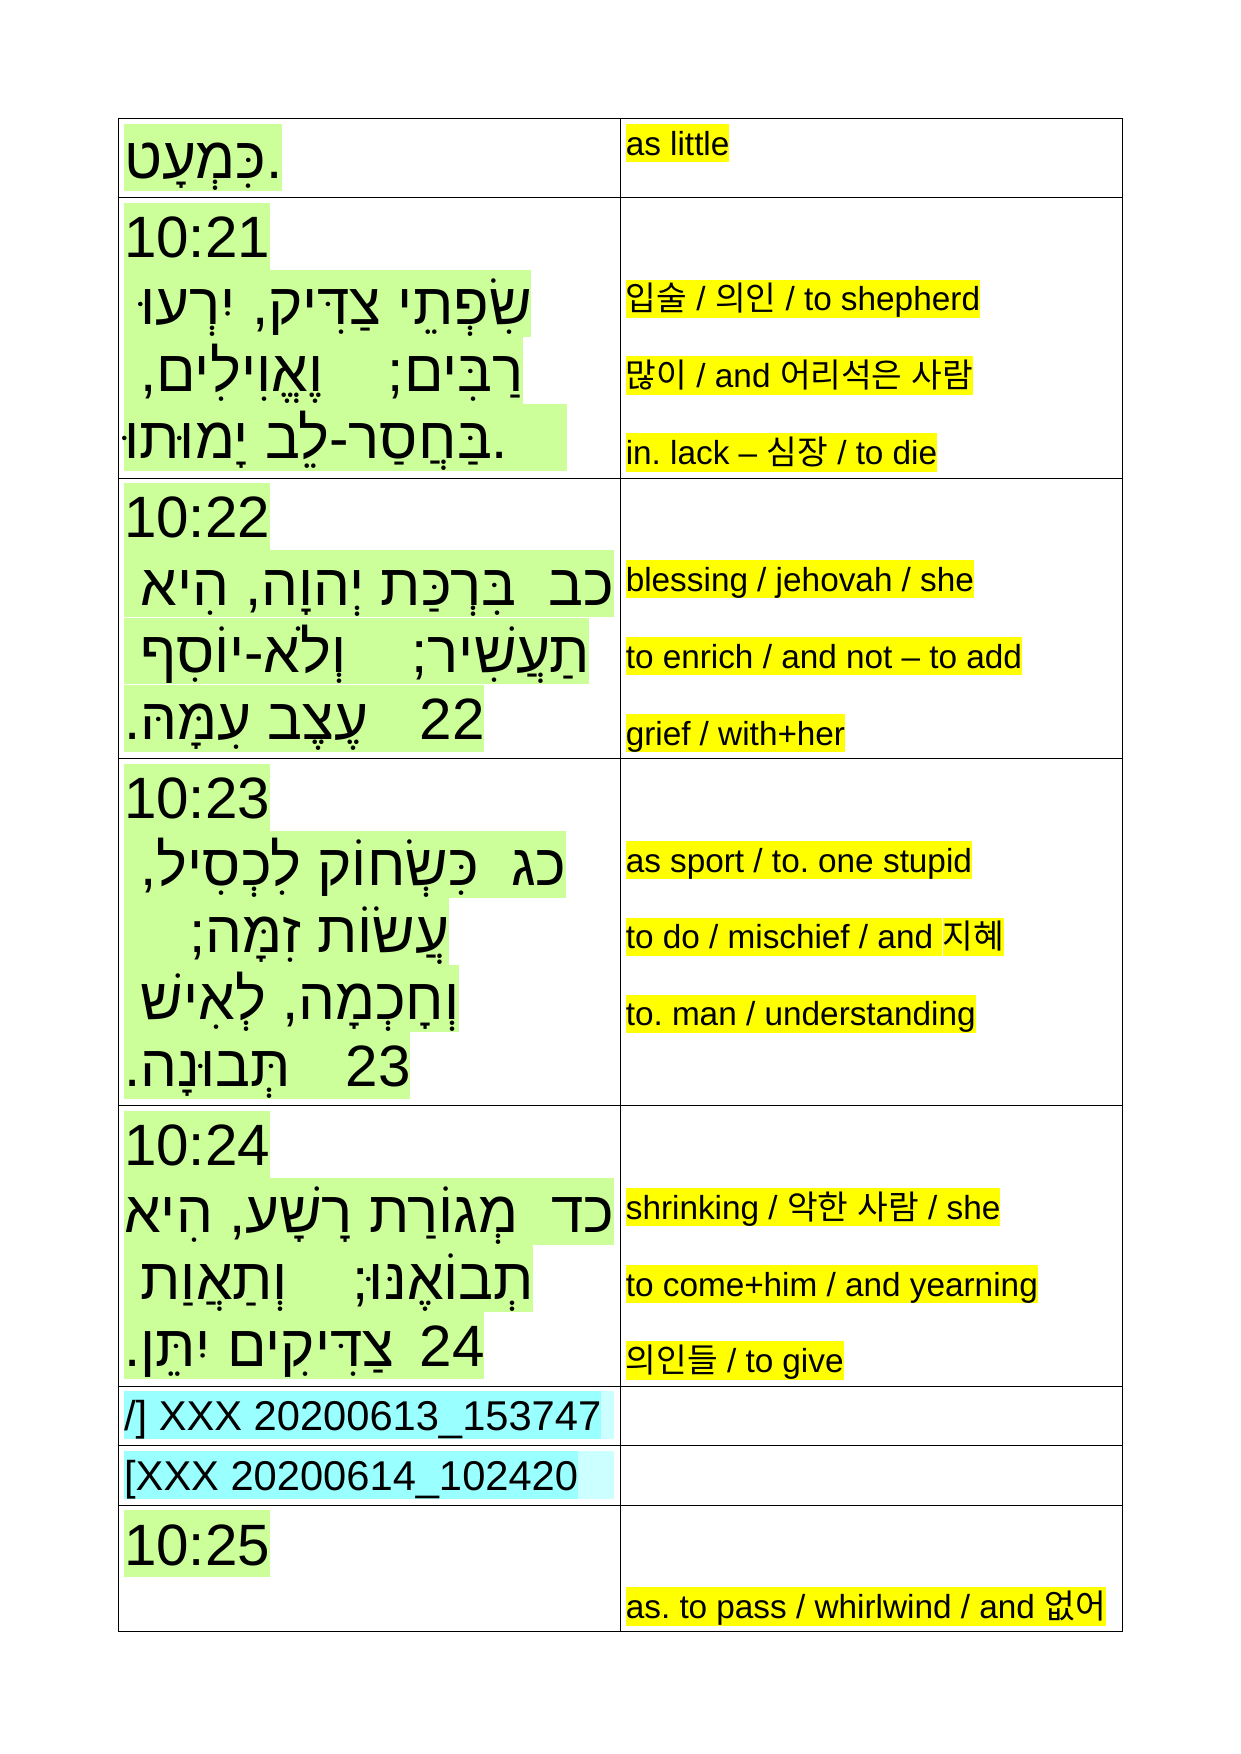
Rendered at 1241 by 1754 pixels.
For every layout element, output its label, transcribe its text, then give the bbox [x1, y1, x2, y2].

table_cell blessing / jehovah / she to enrich / and not – to add grief / with+her [621, 479, 1122, 758]
table_cell [621, 1387, 1122, 1445]
table_cell 10:25 כה כַּעֲבוֹר סוּפָה, וְאֵין רָשָׁע; וְצַדִּיק, יְסוֹד עוֹלָם. [119, 1506, 620, 1631]
table_cell as little [621, 119, 1122, 197]
table_cell 10:22 כב בִּרְכַּת יְהוָה, הִיא תַעֲשִׁיר; וְלֹא-יוֹסִף עֶצֶב עִמָּהּ. 22 [119, 479, 620, 758]
table_cell 10:24 כד מְגוֹרַת רָשָׁע, הִיא תְבוֹאֶנּוּ; וְתַאֲוַת צַדִּיקִים יִתֵּן. 24 [119, 1106, 620, 1386]
table_cell as. to pass / whirlwind / and 없어 [621, 1506, 1122, 1631]
table_cell 10:20 כ כֶּסֶף נִבְחָר, לְשׁוֹן צַדִּיק; לֵב רְשָׁעִים כִּמְעָט. [119, 119, 620, 197]
table_cell [621, 1446, 1122, 1504]
table_cell 10:21 שִׂפְתֵי צַדִּיק, יִרְעוּ רַבִּים; וֶאֱוִילִים, בַּחֲסַר-לֵב יָמוּתוּ. [119, 198, 620, 477]
table_cell /] XXX 20200613_153747 [119, 1387, 620, 1445]
table_cell shrinking / 악한 사람 / she to come+him / and yearning 의인들 / to give [621, 1106, 1122, 1386]
table_cell [XXX 20200614_102420 [119, 1446, 620, 1504]
table_cell 10:23 כג כִּשְׂחוֹק לִכְסִיל, עֲשׂוֹת זִמָּה; וְחָכְמָה, לְאִישׁ תְּבוּנָה. 23 [119, 759, 620, 1105]
table_cell 입술 / 의인 / to shepherd 많이 / and 어리석은 사람 in. lack – 심장 / to die [621, 198, 1122, 477]
table_cell as sport / to. one stupid to do / mischief / and 지혜 to. man / understanding [621, 759, 1122, 1105]
